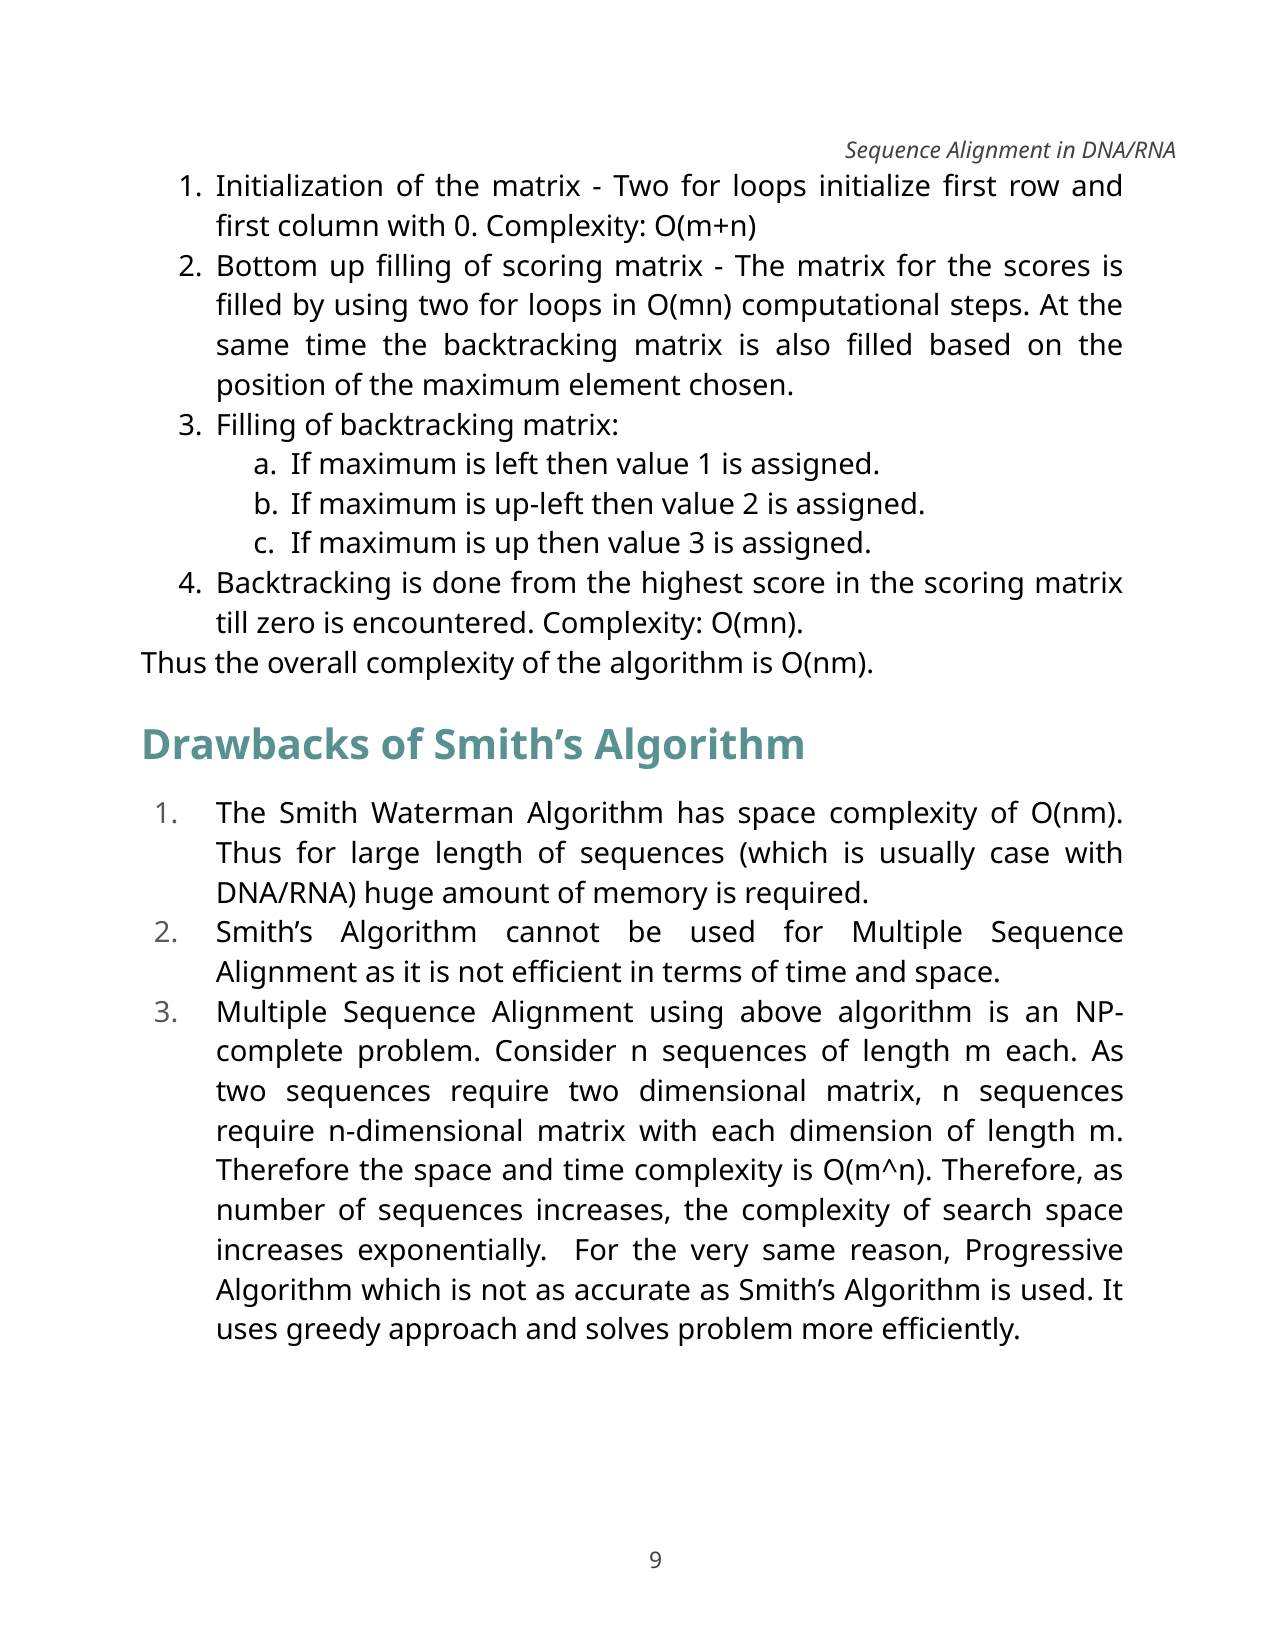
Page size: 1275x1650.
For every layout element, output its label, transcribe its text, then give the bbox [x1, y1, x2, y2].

list If maximum is up-left then value 2 is assigned. [253, 483, 1125, 523]
list If maximum is left then value 1 is assigned. [253, 443, 1125, 483]
list Bottom up filling of scoring matrix - The matrix for the scores is filled by using two for loops in O(mn) computational steps. At the same time the backtracking matrix is also filled based on the position of the maximum element chosen. [178, 245, 1125, 404]
list Multiple Sequence Alignment using above algorithm is an NP-complete problem. Consider n sequences of length m each. As two sequences require two dimensional matrix, n sequences require n-dimensional matrix with each dimension of length m. Therefore the space and time complexity is O(m^n). Therefore, as number of sequences increases, the complexity of search space increases exponentially. For the very same reason, Progressive Algorithm which is not as accurate as Smith’s Algorithm is used. It uses greedy approach and solves problem more efficiently. [178, 991, 1125, 1348]
list Backtracking is done from the highest score in the scoring matrix till zero is encountered. Complexity: O(mn). [178, 562, 1125, 642]
text Thus the overall complexity of the algorithm is O(nm). [141, 642, 1125, 682]
list Filling of backtracking matrix: [178, 404, 1125, 443]
list The Smith Waterman Algorithm has space complexity of O(nm). Thus for large length of sequences (which is usually case with DNA/RNA) huge amount of memory is required. [178, 792, 1125, 912]
list Smith’s Algorithm cannot be used for Multiple Sequence Alignment as it is not efficient in terms of time and space. [178, 912, 1125, 991]
list Initialization of the matrix - Two for loops initialize first row and first column with 0. Complexity: O(m+n) [178, 166, 1125, 245]
subtitle Drawbacks of Smith’s Algorithm [141, 715, 1125, 772]
list If maximum is up then value 3 is assigned. [253, 523, 1125, 562]
